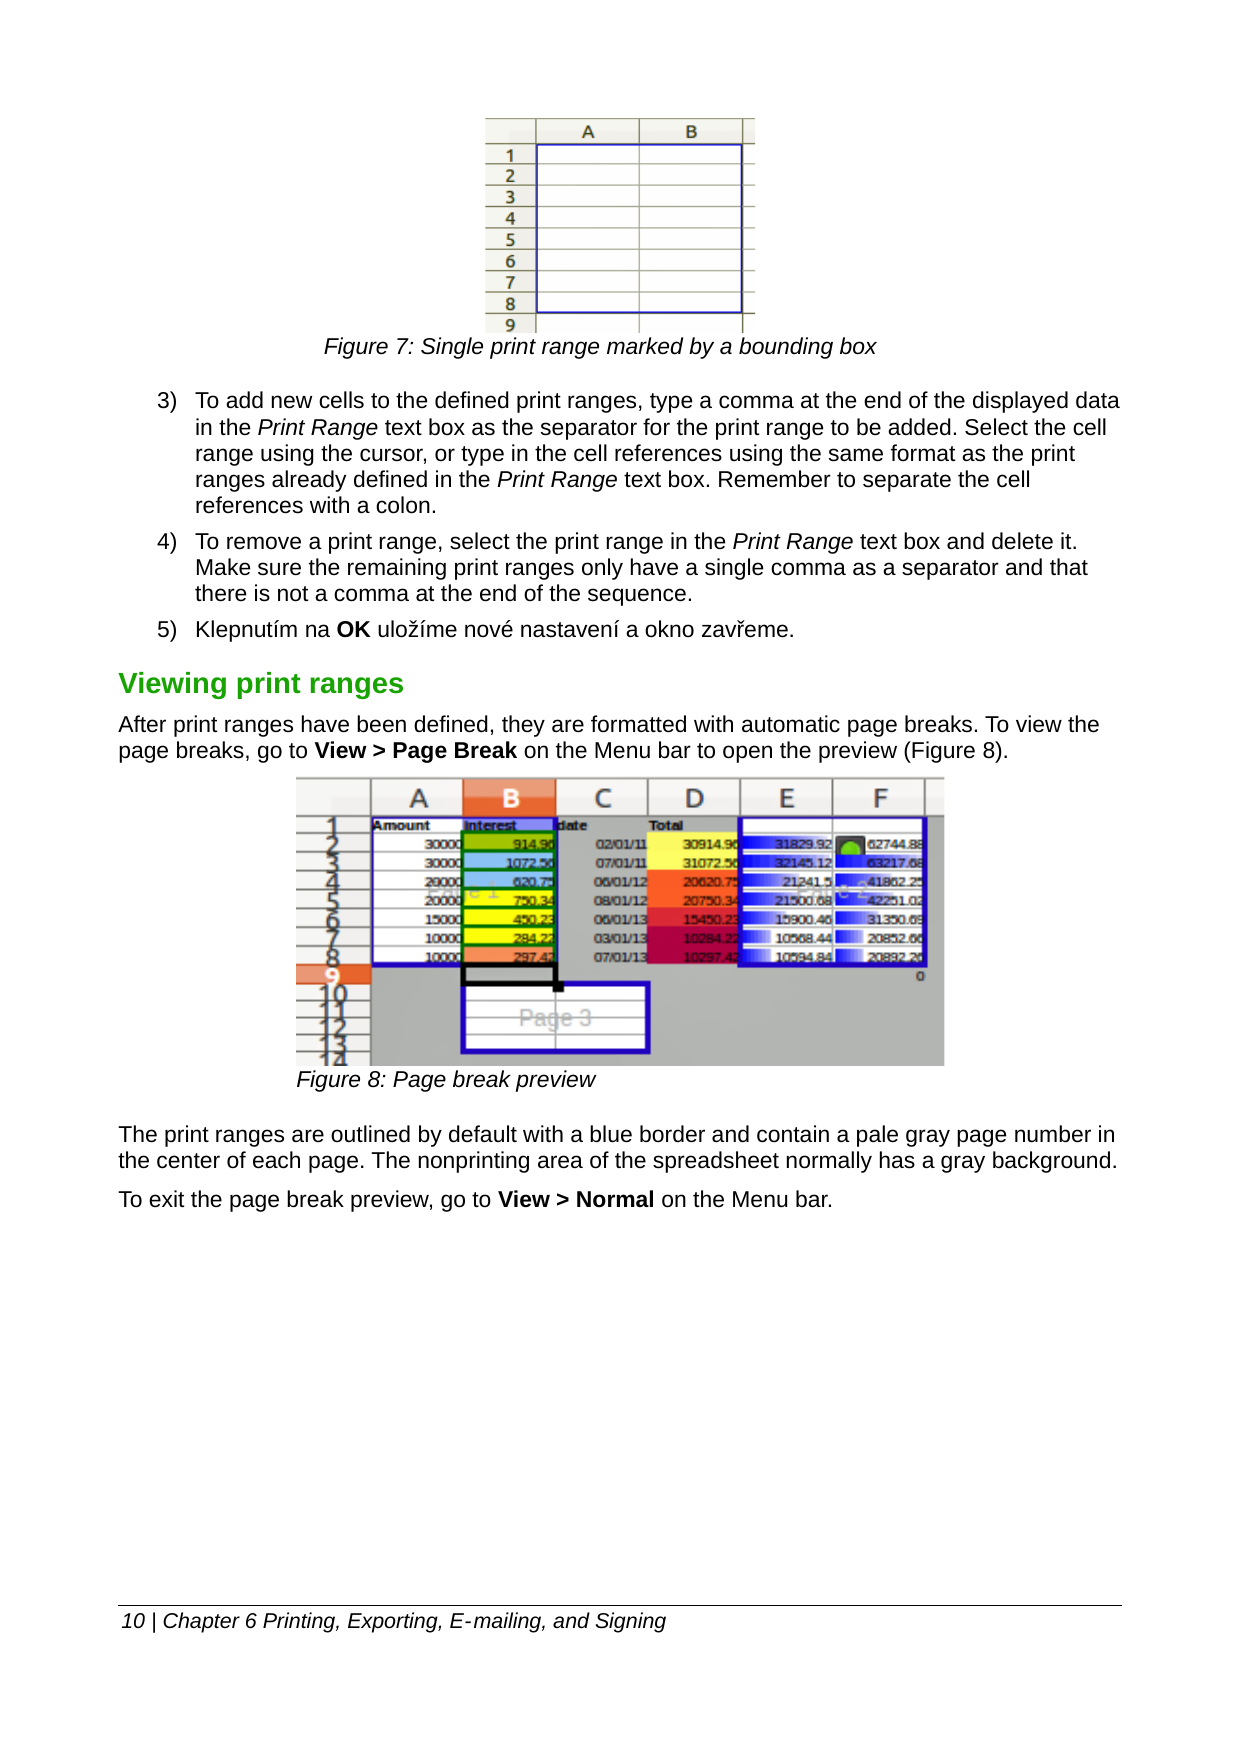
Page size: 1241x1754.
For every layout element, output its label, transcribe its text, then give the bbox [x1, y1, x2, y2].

text Figure 8: Page break preview [296, 1066, 944, 1092]
text Figure 7: Single print range marked by a bounding box [323, 118, 917, 359]
text To exit the page break preview, go to View > Normal on the Menu bar. [118, 1186, 1122, 1212]
picture [485, 118, 755, 333]
text The print ranges are outlined by default with a blue border and contain a pale gray page number in the center of each page. The nonprinting area of the spreadsheet normally has a gray background. [118, 1121, 1122, 1173]
subtitle Viewing print ranges [118, 666, 1122, 699]
list Klepnutím na OK uložíme nové nastavení a okno zavřeme. [177, 616, 1122, 642]
list To add new cells to the defined print ranges, type a comma at the end of the displayed data in the Print Range text box as the separator for the print range to be added. Select the cell range using the cursor, or type in the cell references using the same format as the print ranges already defined in the Print Range text box. Remember to separate the cell references with a colon. [177, 387, 1122, 519]
text After print ranges have been defined, they are formatted with automatic page breaks. To view the page breaks, go to View > Page Break on the Menu bar to open the preview (Figure 8). [118, 711, 1122, 764]
picture [296, 776, 945, 1066]
list To remove a print range, select the print range in the Print Range text box and delete it. Make sure the remaining print ranges only have a single comma as a separator and that there is not a comma at the end of the sequence. [177, 528, 1122, 607]
